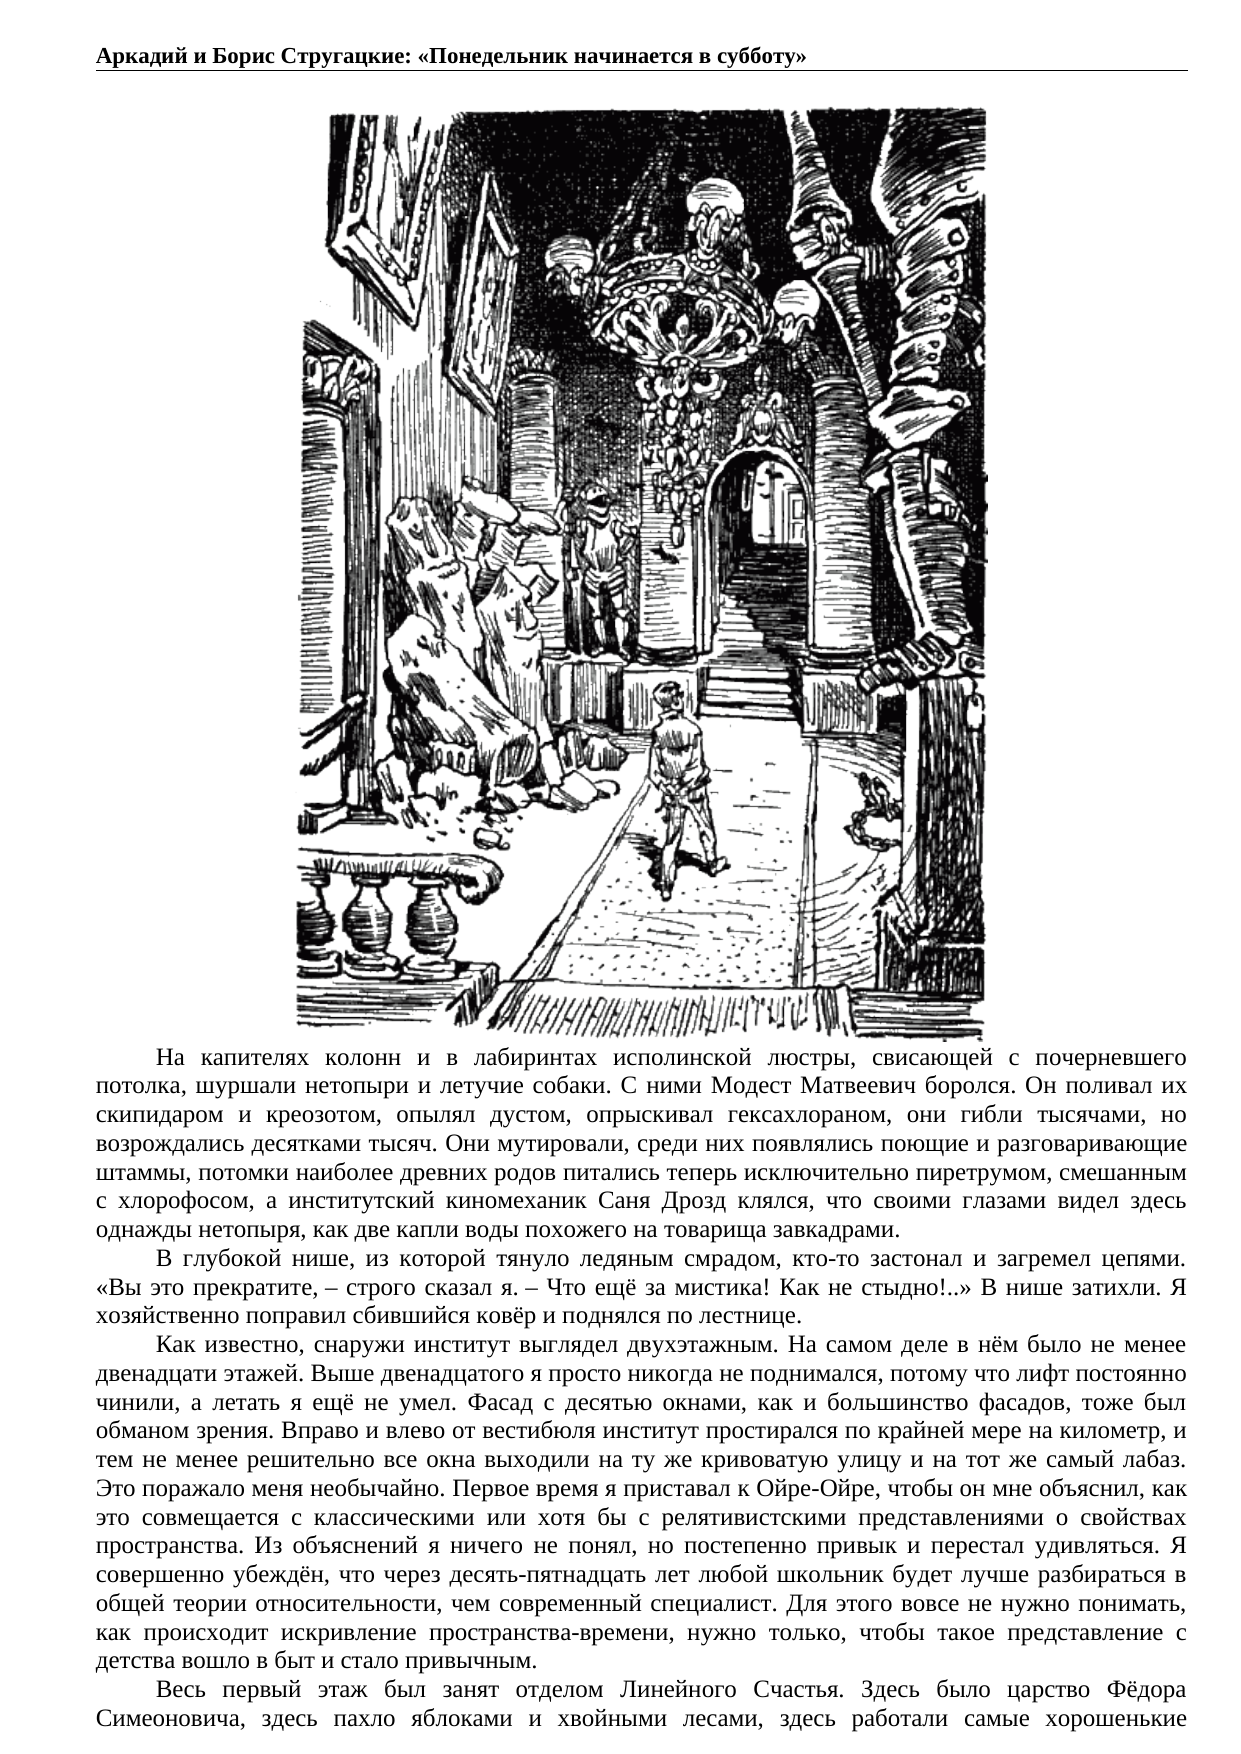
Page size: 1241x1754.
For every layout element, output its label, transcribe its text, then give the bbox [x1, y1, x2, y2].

text На капителях колонн и в лабиринтах исполинской люстры, свисающей с почерневшего потолка, шуршали нетопыри и летучие собаки. С ними Модест Матвеевич боролся. Он поливал их скипидаром и креозотом, опылял дустом, опрыскивал гексахлораном, они гибли тысячами, но возрождались десятками тысяч. Они мутировали, среди них появлялись поющие и разговаривающие штаммы, потомки наиболее древних родов питались теперь исключительно пиретрумом, смешанным с хлорофосом, а институтский киномеханик Саня Дрозд клялся, что своими глазами видел здесь однажды нетопыря, как две капли воды похожего на товарища завкадрами. [96, 1042, 1188, 1243]
text Весь первый этаж был занят отделом Линейного Счастья. Здесь было царство Фёдора Симеоновича, здесь пахло яблоками и хвойными лесами, здесь работали самые хорошенькие [96, 1674, 1188, 1732]
text Как известно, снаружи институт выглядел двухэтажным. На самом деле в нём было не менее двенадцати этажей. Выше двенадцатого я просто никогда не поднимался, потому что лифт постоянно чинили, а летать я ещё не умел. Фасад с десятью окнами, как и большинство фасадов, тоже был обманом зрения. Вправо и влево от вестибюля институт простирался по крайней мере на километр, и тем не менее решительно все окна выходили на ту же кривоватую улицу и на тот же самый лабаз. Это поражало меня необычайно. Первое время я приставал к Ойре-Ойре, чтобы он мне объяснил, как это совмещается с классическими или хотя бы с релятивистскими представлениями о свойствах пространства. Из объяснений я ничего не понял, но постепенно привык и перестал удивляться. Я совершенно убеждён, что через десять-пятнадцать лет любой школьник будет лучше разбираться в общей теории относительности, чем современный специалист. Для этого вовсе не нужно понимать, как происходит искривление пространства-времени, нужно только, чтобы такое представление с детства вошло в быт и стало привычным. [96, 1329, 1188, 1674]
text В глубокой нише, из которой тянуло ледяным смрадом, кто-то застонал и загремел цепями. «Вы это прекратите, – строго сказал я. – Что ещё за мистика! Как не стыдно!..» В нише затихли. Я хозяйственно поправил сбившийся ковёр и поднялся по лестнице. [96, 1243, 1188, 1329]
